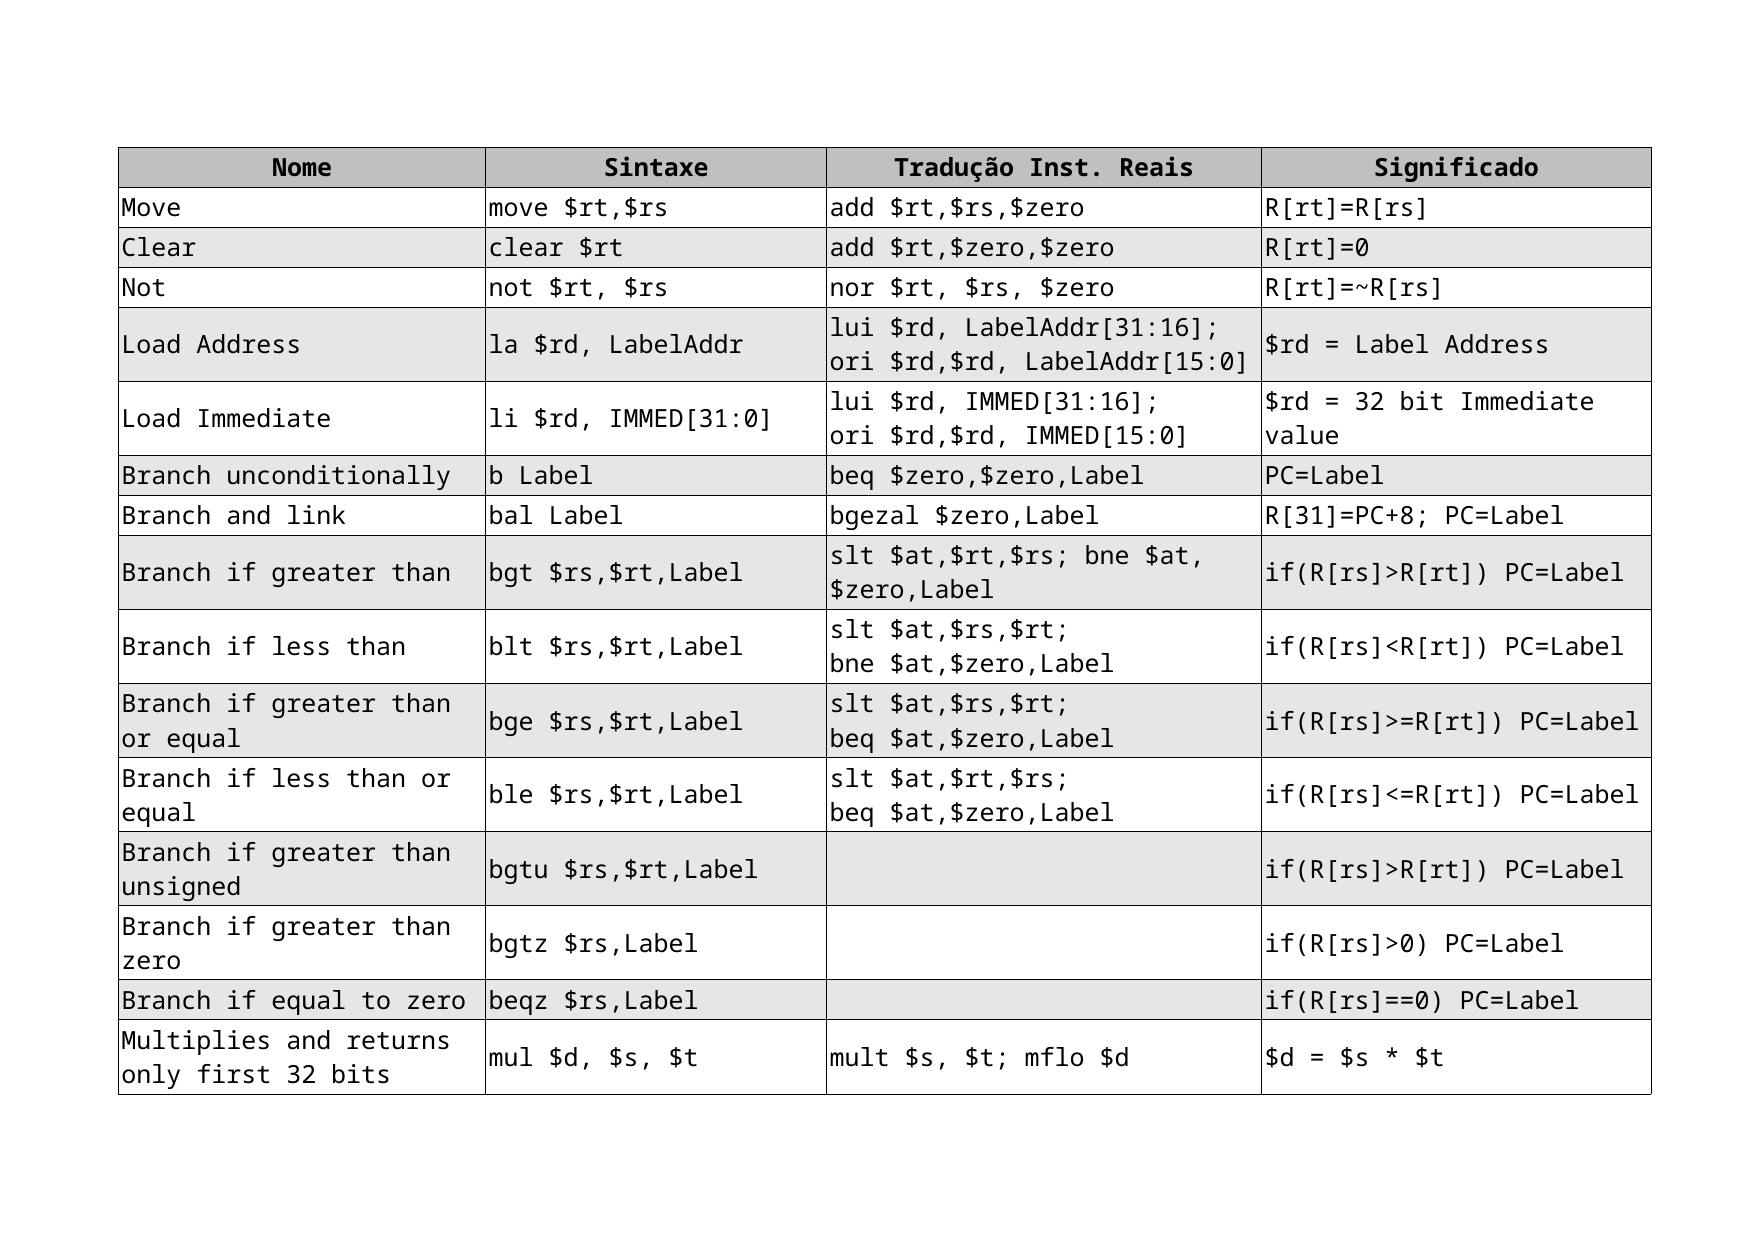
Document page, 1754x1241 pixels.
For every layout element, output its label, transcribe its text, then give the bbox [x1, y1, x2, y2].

table_cell Branch and link [119, 496, 485, 535]
table_cell $rd = 32 bit Immediate value [1262, 382, 1651, 455]
table_cell if(R[rs]>R[rt]) PC=Label [1262, 536, 1651, 609]
table_cell beq $zero,$zero,Label [827, 456, 1261, 495]
table_cell Branch if less than [119, 610, 485, 683]
table_cell $rd = Label Address [1262, 308, 1651, 381]
table_header Sintaxe [486, 148, 826, 187]
table_cell if(R[rs]>=R[rt]) PC=Label [1262, 684, 1651, 757]
table_cell [827, 832, 1261, 905]
table_cell Multiplies and returns only first 32 bits [119, 1020, 485, 1093]
table_cell clear $rt [486, 228, 826, 267]
table_cell [827, 980, 1261, 1019]
table_cell bgtz $rs,Label [486, 906, 826, 979]
table_cell if(R[rs]>0) PC=Label [1262, 906, 1651, 979]
table_cell Move [119, 188, 485, 227]
table_cell if(R[rs]<R[rt]) PC=Label [1262, 610, 1651, 683]
table_cell Branch if greater than zero [119, 906, 485, 979]
table_cell R[rt]=~R[rs] [1262, 268, 1651, 307]
table_cell Branch if greater than [119, 536, 485, 609]
table_cell R[rt]=0 [1262, 228, 1651, 267]
table_cell R[31]=PC+8; PC=Label [1262, 496, 1651, 535]
table_cell if(R[rs]>R[rt]) PC=Label [1262, 832, 1651, 905]
table_cell mul $d, $s, $t [486, 1020, 826, 1093]
table_cell if(R[rs]<=R[rt]) PC=Label [1262, 758, 1651, 831]
table_cell lui $rd, LabelAddr[31:16]; ori $rd,$rd, LabelAddr[15:0] [827, 308, 1261, 381]
table_cell add $rt,$zero,$zero [827, 228, 1261, 267]
table_cell Clear [119, 228, 485, 267]
table_cell Load Address [119, 308, 485, 381]
table_cell bge $rs,$rt,Label [486, 684, 826, 757]
table_cell slt $at,$rs,$rt; beq $at,$zero,Label [827, 684, 1261, 757]
table_cell li $rd, IMMED[31:0] [486, 382, 826, 455]
table_cell bgt $rs,$rt,Label [486, 536, 826, 609]
table_cell nor $rt, $rs, $zero [827, 268, 1261, 307]
table_cell bal Label [486, 496, 826, 535]
table_cell ble $rs,$rt,Label [486, 758, 826, 831]
table_cell lui $rd, IMMED[31:16]; ori $rd,$rd, IMMED[15:0] [827, 382, 1261, 455]
table_cell $d = $s * $t [1262, 1020, 1651, 1093]
table_cell slt $at,$rt,$rs; beq $at,$zero,Label [827, 758, 1261, 831]
table_cell Branch if greater than unsigned [119, 832, 485, 905]
table_cell Branch if less than or equal [119, 758, 485, 831]
table_cell Branch if greater than or equal [119, 684, 485, 757]
table_cell R[rt]=R[rs] [1262, 188, 1651, 227]
table_cell beqz $rs,Label [486, 980, 826, 1019]
table_cell if(R[rs]==0) PC=Label [1262, 980, 1651, 1019]
table_cell Not [119, 268, 485, 307]
table_cell Branch unconditionally [119, 456, 485, 495]
table_cell bgezal $zero,Label [827, 496, 1261, 535]
table_cell add $rt,$rs,$zero [827, 188, 1261, 227]
table_cell [827, 906, 1261, 979]
table_cell mult $s, $t; mflo $d [827, 1020, 1261, 1093]
table_cell slt $at,$rs,$rt; bne $at,$zero,Label [827, 610, 1261, 683]
table_cell blt $rs,$rt,Label [486, 610, 826, 683]
table_cell not $rt, $rs [486, 268, 826, 307]
table_header Nome [119, 148, 485, 187]
table_cell Branch if equal to zero [119, 980, 485, 1019]
table_header Significado [1262, 148, 1651, 187]
table_cell Load Immediate [119, 382, 485, 455]
table_header Tradução Inst. Reais [827, 148, 1261, 187]
table_cell la $rd, LabelAddr [486, 308, 826, 381]
table_cell slt $at,$rt,$rs; bne $at,$zero,Label [827, 536, 1261, 609]
table_cell PC=Label [1262, 456, 1651, 495]
table_cell move $rt,$rs [486, 188, 826, 227]
table_cell b Label [486, 456, 826, 495]
table_cell bgtu $rs,$rt,Label [486, 832, 826, 905]
